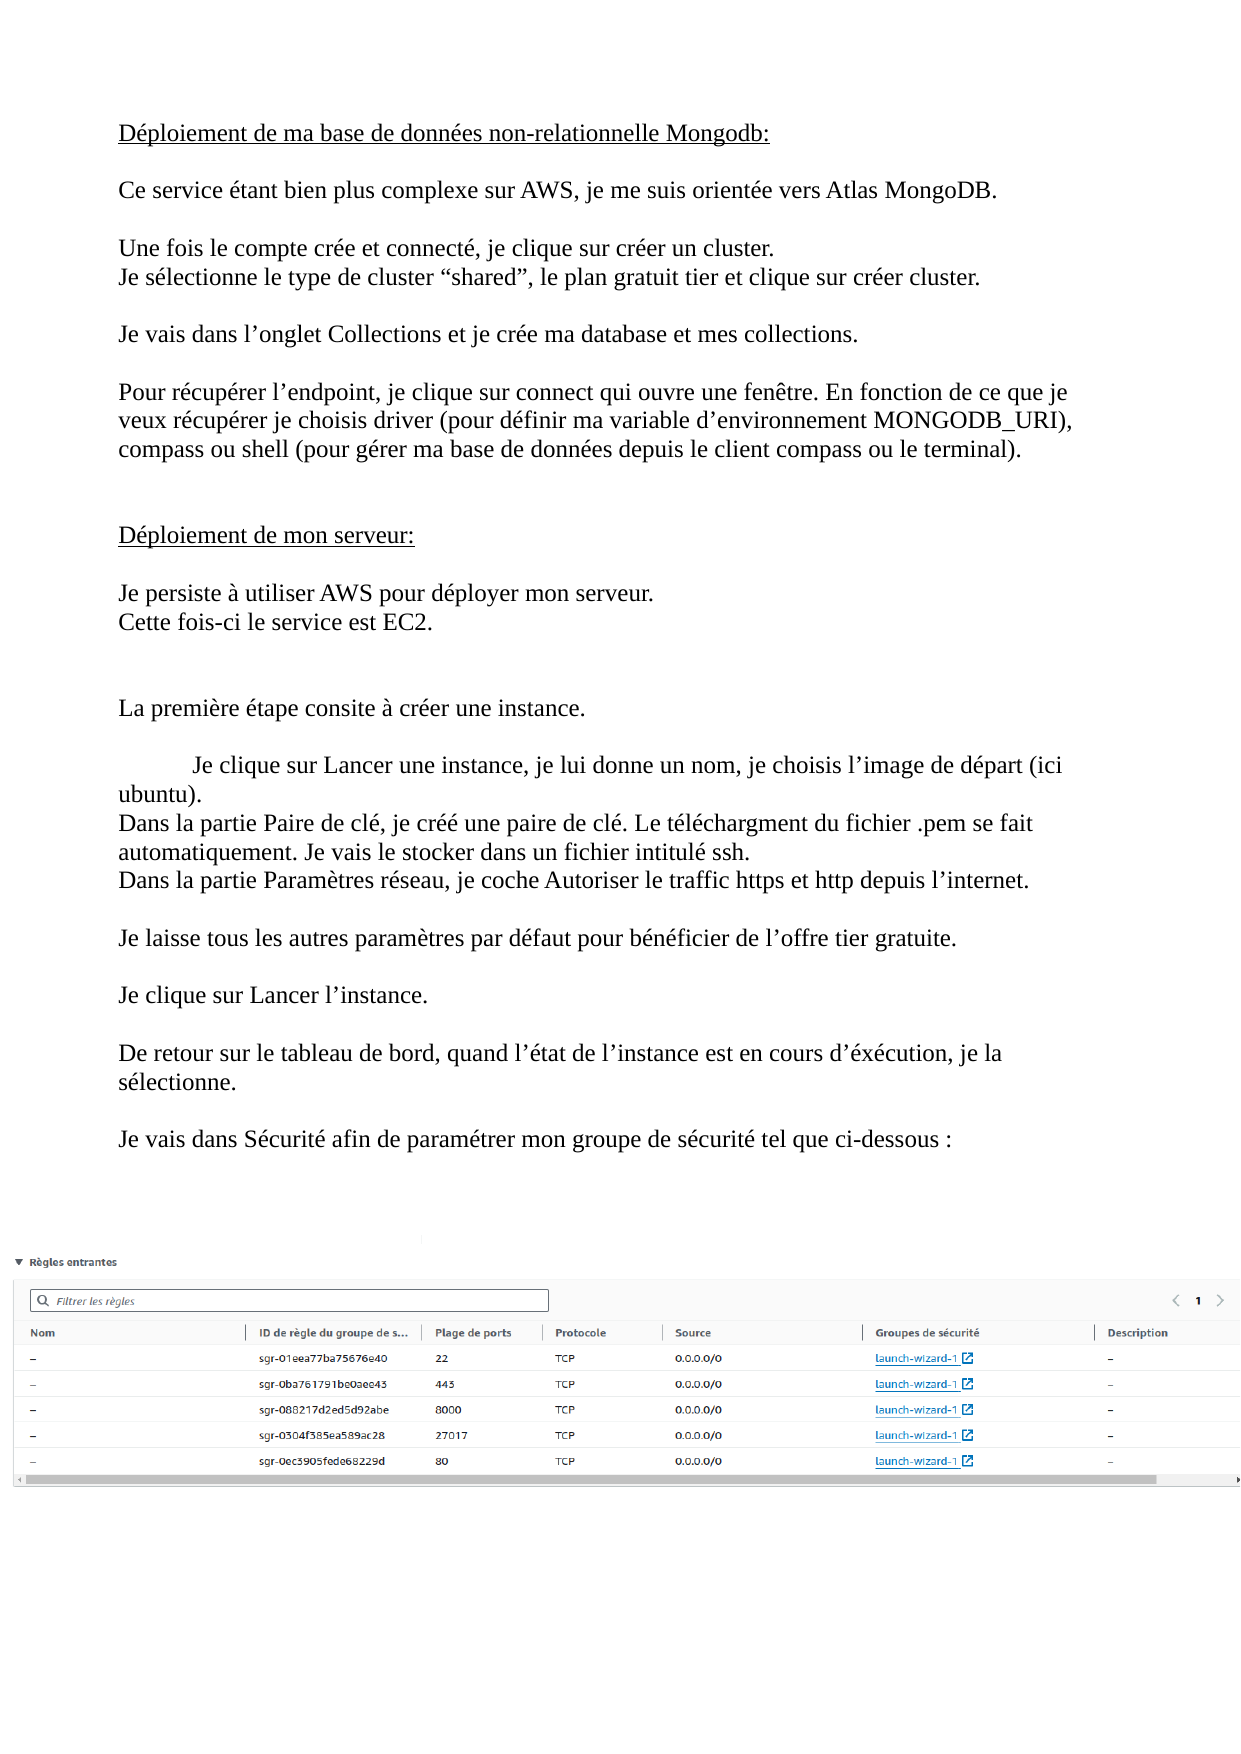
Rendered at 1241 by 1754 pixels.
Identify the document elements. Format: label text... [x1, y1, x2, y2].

text Cette fois-ci le service est EC2. [118, 607, 1122, 636]
text Je clique sur Lancer l’instance. [118, 981, 1122, 1009]
text Une fois le compte crée et connecté, je clique sur créer un cluster. [118, 233, 1122, 262]
text De retour sur le tableau de bord, quand l’état de l’instance est en cours d’éxécution, je la sélectionne. [118, 1038, 1122, 1096]
text Je laisse tous les autres paramètres par défaut pour bénéficier de l’offre tier gratuite. [118, 923, 1122, 952]
text Je persiste à utiliser AWS pour déployer mon serveur. [118, 578, 1122, 607]
text Je sélectionne le type de cluster “shared”, le plan gratuit tier et clique sur créer cluster. [118, 262, 1122, 291]
text Je clique sur Lancer une instance, je lui donne un nom, je choisis l’image de départ (ici ubuntu). [118, 751, 1122, 808]
picture [0, 1235, 1241, 1503]
text Dans la partie Paire de clé, je créé une paire de clé. Le téléchargment du fichier .pem se fait automatiquement. Je vais le stocker dans un fichier intitulé ssh. [118, 808, 1122, 866]
text Ce service étant bien plus complexe sur AWS, je me suis orientée vers Atlas MongoDB. [118, 176, 1122, 204]
text Déploiement de ma base de données non-relationnelle Mongodb: [118, 118, 1122, 147]
text Je vais dans l’onglet Collections et je crée ma database et mes collections. [118, 319, 1122, 348]
text La première étape consite à créer une instance. [118, 693, 1122, 722]
text Déploiement de mon serveur: [118, 521, 1122, 549]
text Dans la partie Paramètres réseau, je coche Autoriser le traffic https et http depuis l’internet. [118, 866, 1122, 894]
text Pour récupérer l’endpoint, je clique sur connect qui ouvre une fenêtre. En fonction de ce que je veux récupérer je choisis driver (pour définir ma variable d’environnement MONGODB_URI), compass ou shell (pour gérer ma base de données depuis le client compass ou le terminal). [118, 377, 1122, 463]
text Je vais dans Sécurité afin de paramétrer mon groupe de sécurité tel que ci-dessous : [118, 1124, 1122, 1153]
